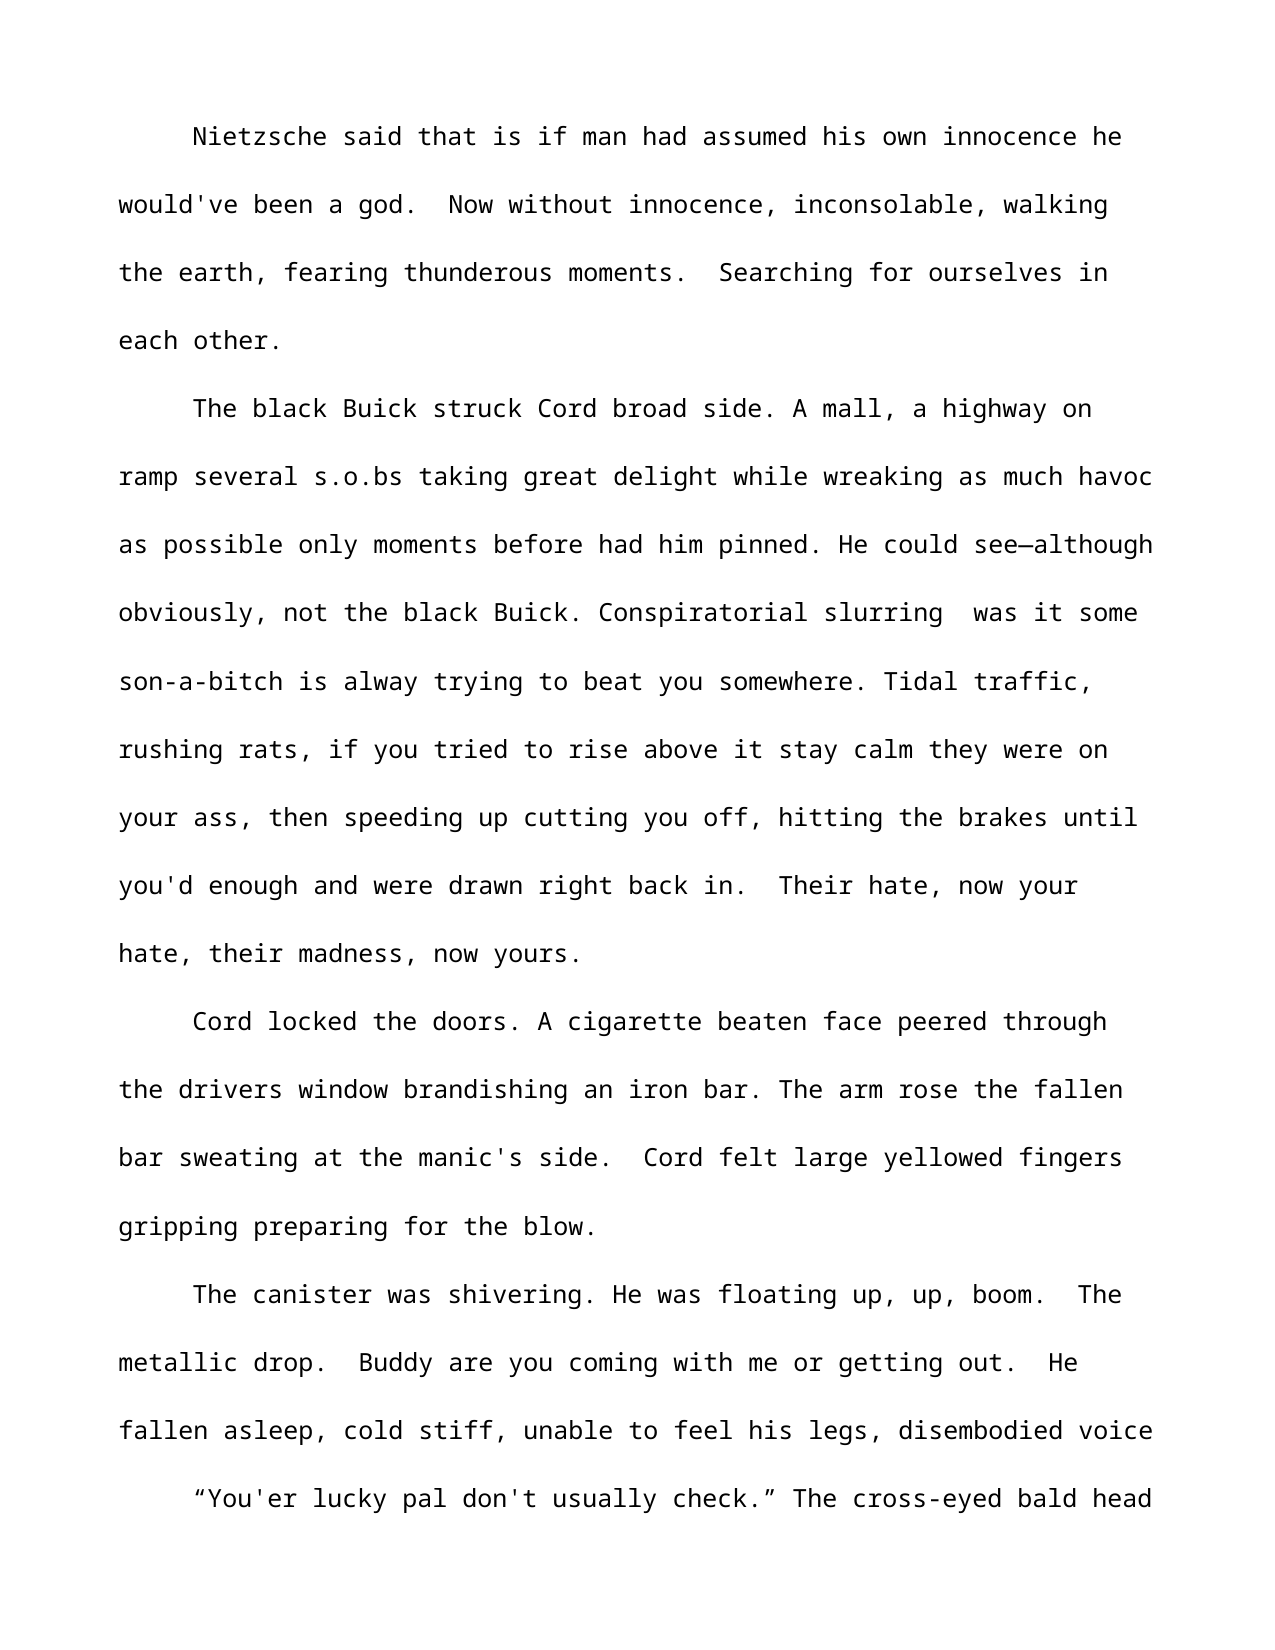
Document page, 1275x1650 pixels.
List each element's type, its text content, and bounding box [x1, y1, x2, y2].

text “You'er lucky pal don't usually check.” The cross-eyed bald head [118, 1481, 1157, 1515]
text Nietzsche said that is if man had assumed his own innocence he would've been a god. Now without innocence, inconsolable, walking the earth, fearing thunderous moments. Searching for ourselves in each other. [118, 118, 1157, 357]
text as possible only moments before had him pinned. He could see—although obviously, not the black Buick. Conspiratorial slurring was it some son-a-bitch is alway trying to beat you somewhere. Tidal traffic, rushing rats, if you tried to rise above it stay calm they were on your ass, then speeding up cutting you off, hitting the brakes until you'd enough and were drawn right back in. Their hate, now your hate, their madness, now yours. [118, 527, 1157, 970]
text The canister was shivering. He was floating up, up, boom. The metallic drop. Buddy are you coming with me or getting out. He fallen asleep, cold stiff, unable to feel his legs, disembodied voice [118, 1276, 1157, 1447]
text bar sweating at the manic's side. Cord felt large yellowed fingers gripping preparing for the blow. [118, 1140, 1157, 1242]
text The black Buick struck Cord broad side. A mall, a highway on ramp several s.o.bs taking great delight while wreaking as much havoc [118, 391, 1157, 493]
text Cord locked the doors. A cigarette beaten face peered through the drivers window brandishing an iron bar. The arm rose the fallen [118, 1004, 1157, 1106]
